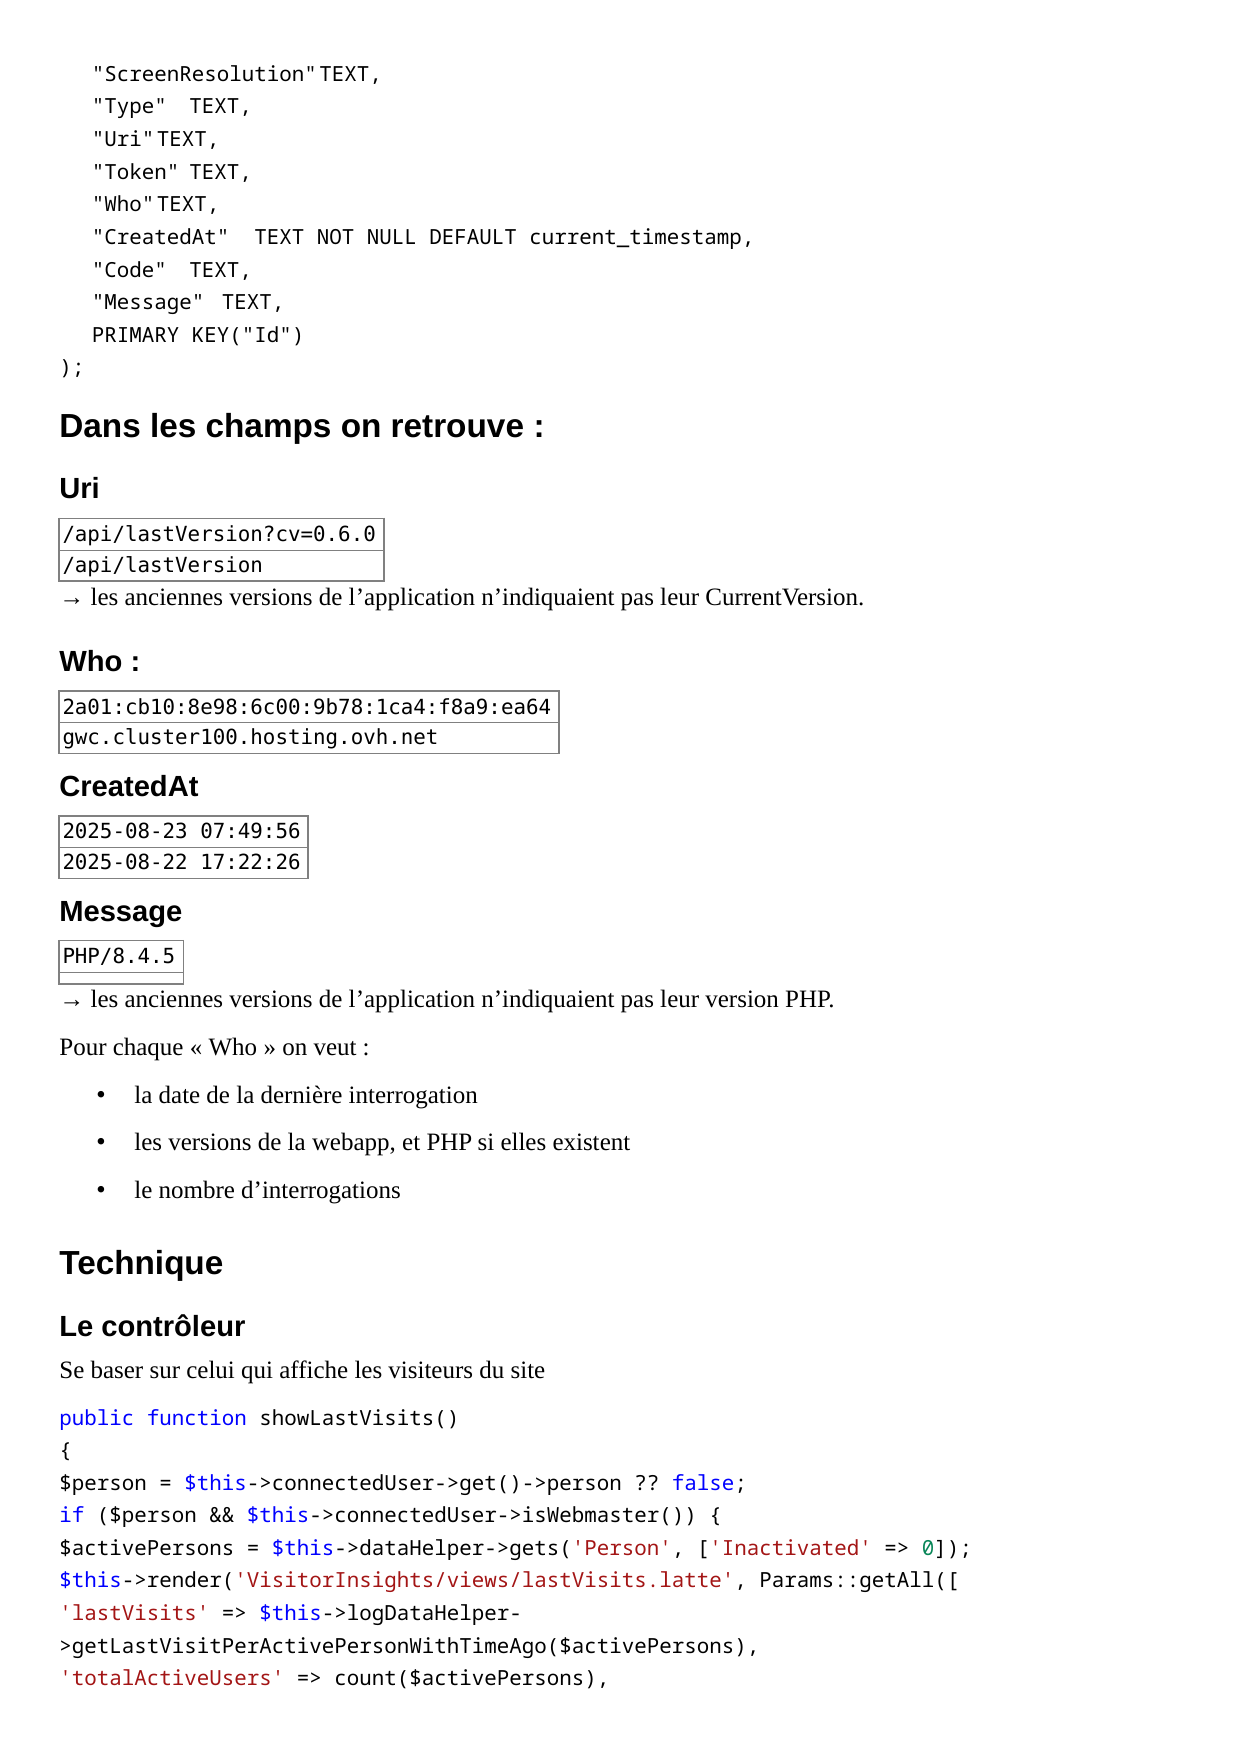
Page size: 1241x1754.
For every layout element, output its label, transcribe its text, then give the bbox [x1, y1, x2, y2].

subtitle Dans les champs on retrouve : [59, 406, 1181, 444]
table_header PHP/8.4.5 [60, 941, 183, 972]
table_header 2a01:cb10:8e98:6c00:9b78:1ca4:f8a9:ea64 [60, 692, 558, 722]
text $this->render('VisitorInsights/views/lastVisits.latte', Params::getAll([ [59, 1566, 1181, 1594]
subtitle Who : [59, 644, 1181, 677]
list les versions de la webapp, et PHP si elles existent [97, 1127, 1181, 1156]
table_cell 2025-08-22 17:22:26 [60, 848, 307, 878]
text "CreatedAt" TEXT NOT NULL DEFAULT current_timestamp, [59, 222, 1181, 251]
subtitle Message [59, 894, 1181, 927]
text 'totalActiveUsers' => count($activePersons), [59, 1663, 1181, 1692]
text { [59, 1435, 1181, 1464]
subtitle Le contrôleur [59, 1309, 1181, 1342]
table_cell gwc.cluster100.hosting.ovh.net [60, 723, 558, 753]
text "Token" TEXT, [59, 157, 1181, 185]
table_cell [60, 973, 183, 983]
text public function showLastVisits() [59, 1403, 1181, 1431]
text "Who" TEXT, [59, 189, 1181, 218]
table_header 2025-08-23 07:49:56 [60, 817, 307, 847]
text Pour chaque « Who » on veut : [59, 1032, 1181, 1061]
text "Code" TEXT, [59, 255, 1181, 283]
text PRIMARY KEY("Id") [59, 320, 1181, 348]
table_cell /api/lastVersion [60, 551, 383, 580]
table_header /api/lastVersion?cv=0.6.0 [60, 519, 383, 549]
text "ScreenResolution" TEXT, [59, 59, 1181, 87]
text $activePersons = $this->dataHelper->gets('Person', ['Inactivated' => 0]); [59, 1533, 1181, 1561]
text "Message" TEXT, [59, 287, 1181, 316]
subtitle Technique [59, 1243, 1181, 1282]
text ); [59, 352, 1181, 381]
text → les anciennes versions de l’application n’indiquaient pas leur version PHP. [59, 984, 1181, 1013]
text $person = $this->connectedUser->get()->person ?? false; [59, 1468, 1181, 1496]
subtitle Uri [59, 471, 1181, 505]
text → les anciennes versions de l’application n’indiquaient pas leur CurrentVersion. [59, 582, 1181, 611]
text "Type" TEXT, [59, 92, 1181, 120]
subtitle CreatedAt [59, 769, 1181, 802]
list le nombre d’interrogations [97, 1175, 1181, 1204]
text Se baser sur celui qui affiche les visiteurs du site [59, 1355, 1181, 1384]
list la date de la dernière interrogation [97, 1080, 1181, 1108]
text if ($person && $this->connectedUser->isWebmaster()) { [59, 1500, 1181, 1529]
text 'lastVisits' => $this->logDataHelper->getLastVisitPerActivePersonWithTimeAgo($activePersons), [59, 1598, 1181, 1659]
text "Uri" TEXT, [59, 124, 1181, 153]
